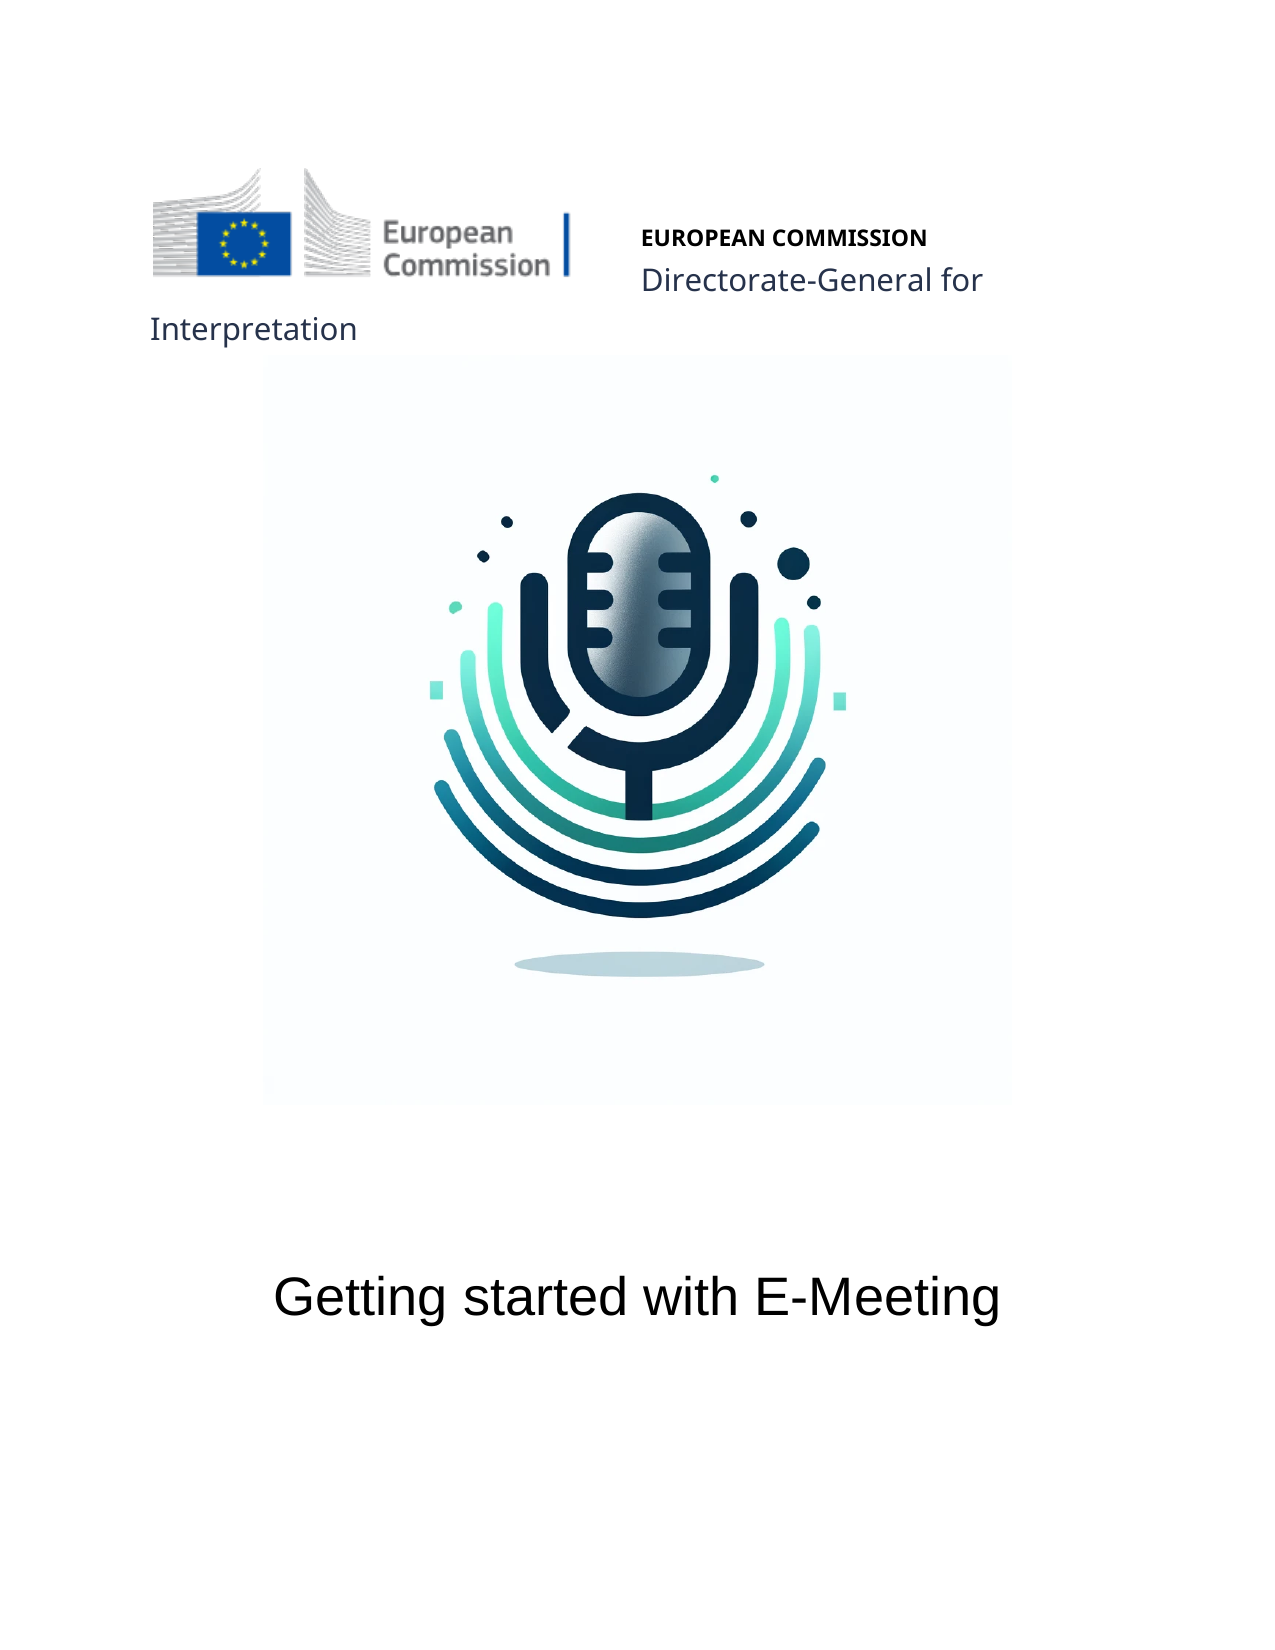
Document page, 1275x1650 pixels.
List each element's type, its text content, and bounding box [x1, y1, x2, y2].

picture [262, 355, 1013, 1105]
picture [153, 168, 622, 285]
text Directorate‑General for Interpretation [150, 258, 1125, 349]
text EUROPEAN COMMISSION [622, 222, 1125, 253]
title Getting started with E-Meeting [150, 1264, 1125, 1327]
